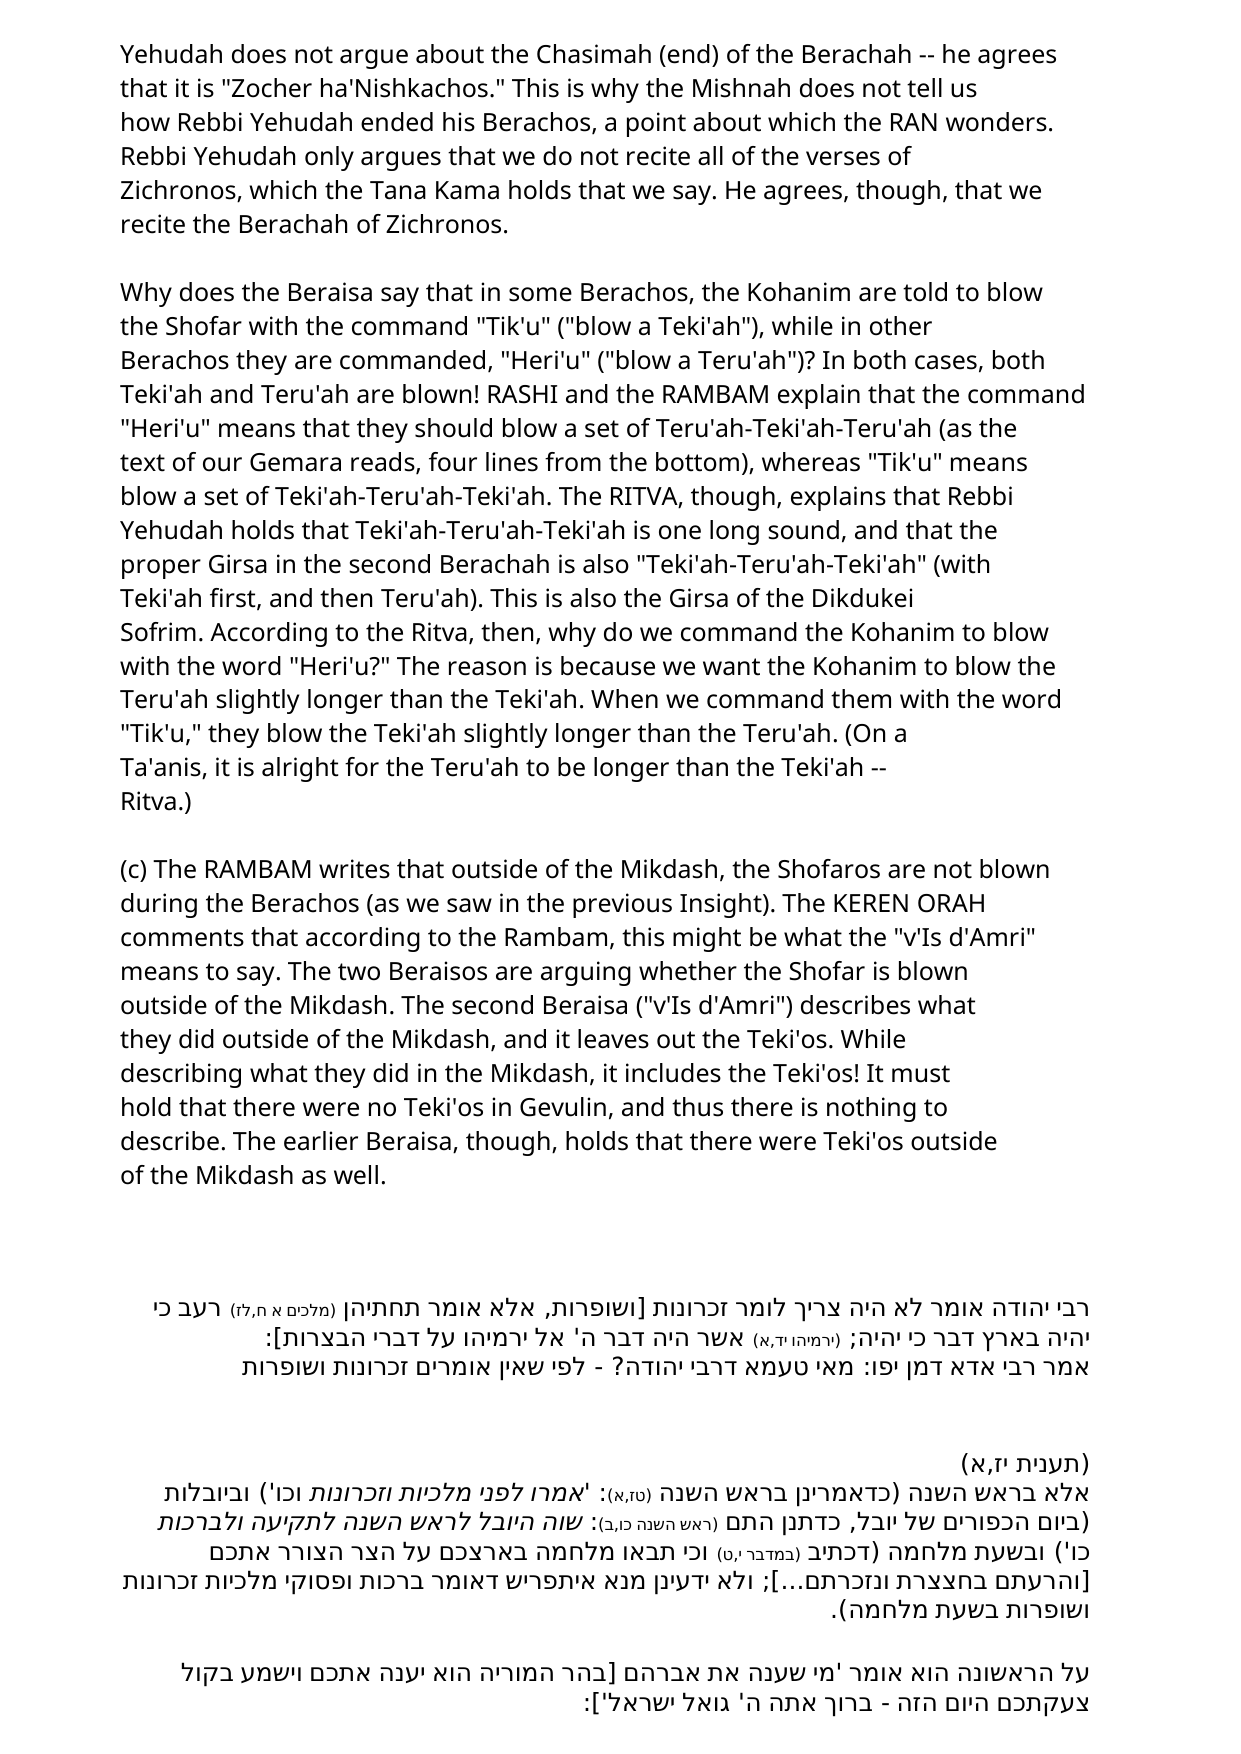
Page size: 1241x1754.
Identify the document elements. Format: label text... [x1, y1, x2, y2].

text Yehudah holds that Teki'ah-Teru'ah-Teki'ah is one long sound, and that the [120, 513, 1090, 547]
text Ritva.) [120, 784, 1090, 818]
text Sofrim. According to the Ritva, then, why do we command the Kohanim to blow [120, 614, 1090, 648]
text על הראשונה הוא אומר 'מי שענה את אברהם [בהר המוריה הוא יענה אתכם וישמע בקול צעקתכם היום הזה - ברוך אתה ה' גואל ישראל']: [120, 1659, 1090, 1717]
text describe. The earlier Beraisa, though, holds that there were Teki'os outside [120, 1124, 1090, 1158]
text Yehudah does not argue about the Chasimah (end) of the Berachah -- he agrees [120, 37, 1090, 71]
text "Tik'u," they blow the Teki'ah slightly longer than the Teru'ah. (On a [120, 716, 1090, 750]
text outside of the Mikdash. The second Beraisa ("v'Is d'Amri") describes what [120, 988, 1090, 1022]
text (c) The RAMBAM writes that outside of the Mikdash, the Shofaros are not blown [120, 852, 1090, 886]
text how Rebbi Yehudah ended his Berachos, a point about which the RAN wonders. [120, 105, 1090, 139]
text אמר רבי אדא דמן יפו: מאי טעמא דרבי יהודה? - לפי שאין אומרים זכרונות ושופרות [120, 1352, 1090, 1381]
text they did outside of the Mikdash, and it leaves out the Teki'os. While [120, 1022, 1090, 1056]
text recite the Berachah of Zichronos. [120, 207, 1090, 241]
text Ta'anis, it is alright for the Teru'ah to be longer than the Teki'ah -- [120, 750, 1090, 784]
text Rebbi Yehudah only argues that we do not recite all of the verses of [120, 139, 1090, 173]
text רבי יהודה אומר לא היה צריך לומר זכרונות [ושופרות, אלא אומר תחתיהן (מלכים א ח,לז) רעב כי יהיה בארץ דבר כי יהיה; (ירמיהו יד,א) אשר היה דבר ה' אל ירמיהו על דברי הבצרות]: [120, 1294, 1090, 1352]
text Teki'ah and Teru'ah are blown! RASHI and the RAMBAM explain that the command [120, 377, 1090, 411]
text describing what they did in the Mikdash, it includes the Teki'os! It must [120, 1056, 1090, 1090]
text text of our Gemara reads, four lines from the bottom), whereas "Tik'u" means [120, 445, 1090, 479]
text that it is "Zocher ha'Nishkachos." This is why the Mishnah does not tell us [120, 71, 1090, 105]
text (תענית יז,א) [120, 1449, 1090, 1478]
text hold that there were no Teki'os in Gevulin, and thus there is nothing to [120, 1090, 1090, 1124]
text blow a set of Teki'ah-Teru'ah-Teki'ah. The RITVA, though, explains that Rebbi [120, 479, 1090, 513]
text the Shofar with the command "Tik'u" ("blow a Teki'ah"), while in other [120, 309, 1090, 343]
text Teru'ah slightly longer than the Teki'ah. When we command them with the word [120, 682, 1090, 716]
text comments that according to the Rambam, this might be what the "v'Is d'Amri" [120, 920, 1090, 954]
text Why does the Beraisa say that in some Berachos, the Kohanim are told to blow [120, 275, 1090, 309]
text "Heri'u" means that they should blow a set of Teru'ah-Teki'ah-Teru'ah (as the [120, 411, 1090, 445]
text Zichronos, which the Tana Kama holds that we say. He agrees, though, that we [120, 173, 1090, 207]
text אלא בראש השנה (כדאמרינן בראש השנה (טז,א): 'אמרו לפני מלכיות וזכרונות וכו') וביובלות (ביום הכפורים של יובל, כדתנן התם (ראש השנה כו,ב): שוה היובל לראש השנה לתקיעה ולברכות כו') ובשעת מלחמה (דכתיב (במדבר י,ט) וכי תבאו מלחמה בארצכם על הצר הצורר אתכם [והרעתם בחצצרת ונזכרתם...]; ולא ידעינן מנא איתפריש דאומר ברכות ופסוקי מלכיות זכרונות ושופרות בשעת מלחמה). [120, 1478, 1090, 1625]
text means to say. The two Beraisos are arguing whether the Shofar is blown [120, 954, 1090, 988]
text Berachos they are commanded, "Heri'u" ("blow a Teru'ah")? In both cases, both [120, 343, 1090, 377]
text with the word "Heri'u?" The reason is because we want the Kohanim to blow the [120, 648, 1090, 682]
text Teki'ah first, and then Teru'ah). This is also the Girsa of the Dikdukei [120, 581, 1090, 614]
text of the Mikdash as well. [120, 1158, 1090, 1192]
text during the Berachos (as we saw in the previous Insight). The KEREN ORAH [120, 886, 1090, 920]
text proper Girsa in the second Berachah is also "Teki'ah-Teru'ah-Teki'ah" (with [120, 547, 1090, 581]
